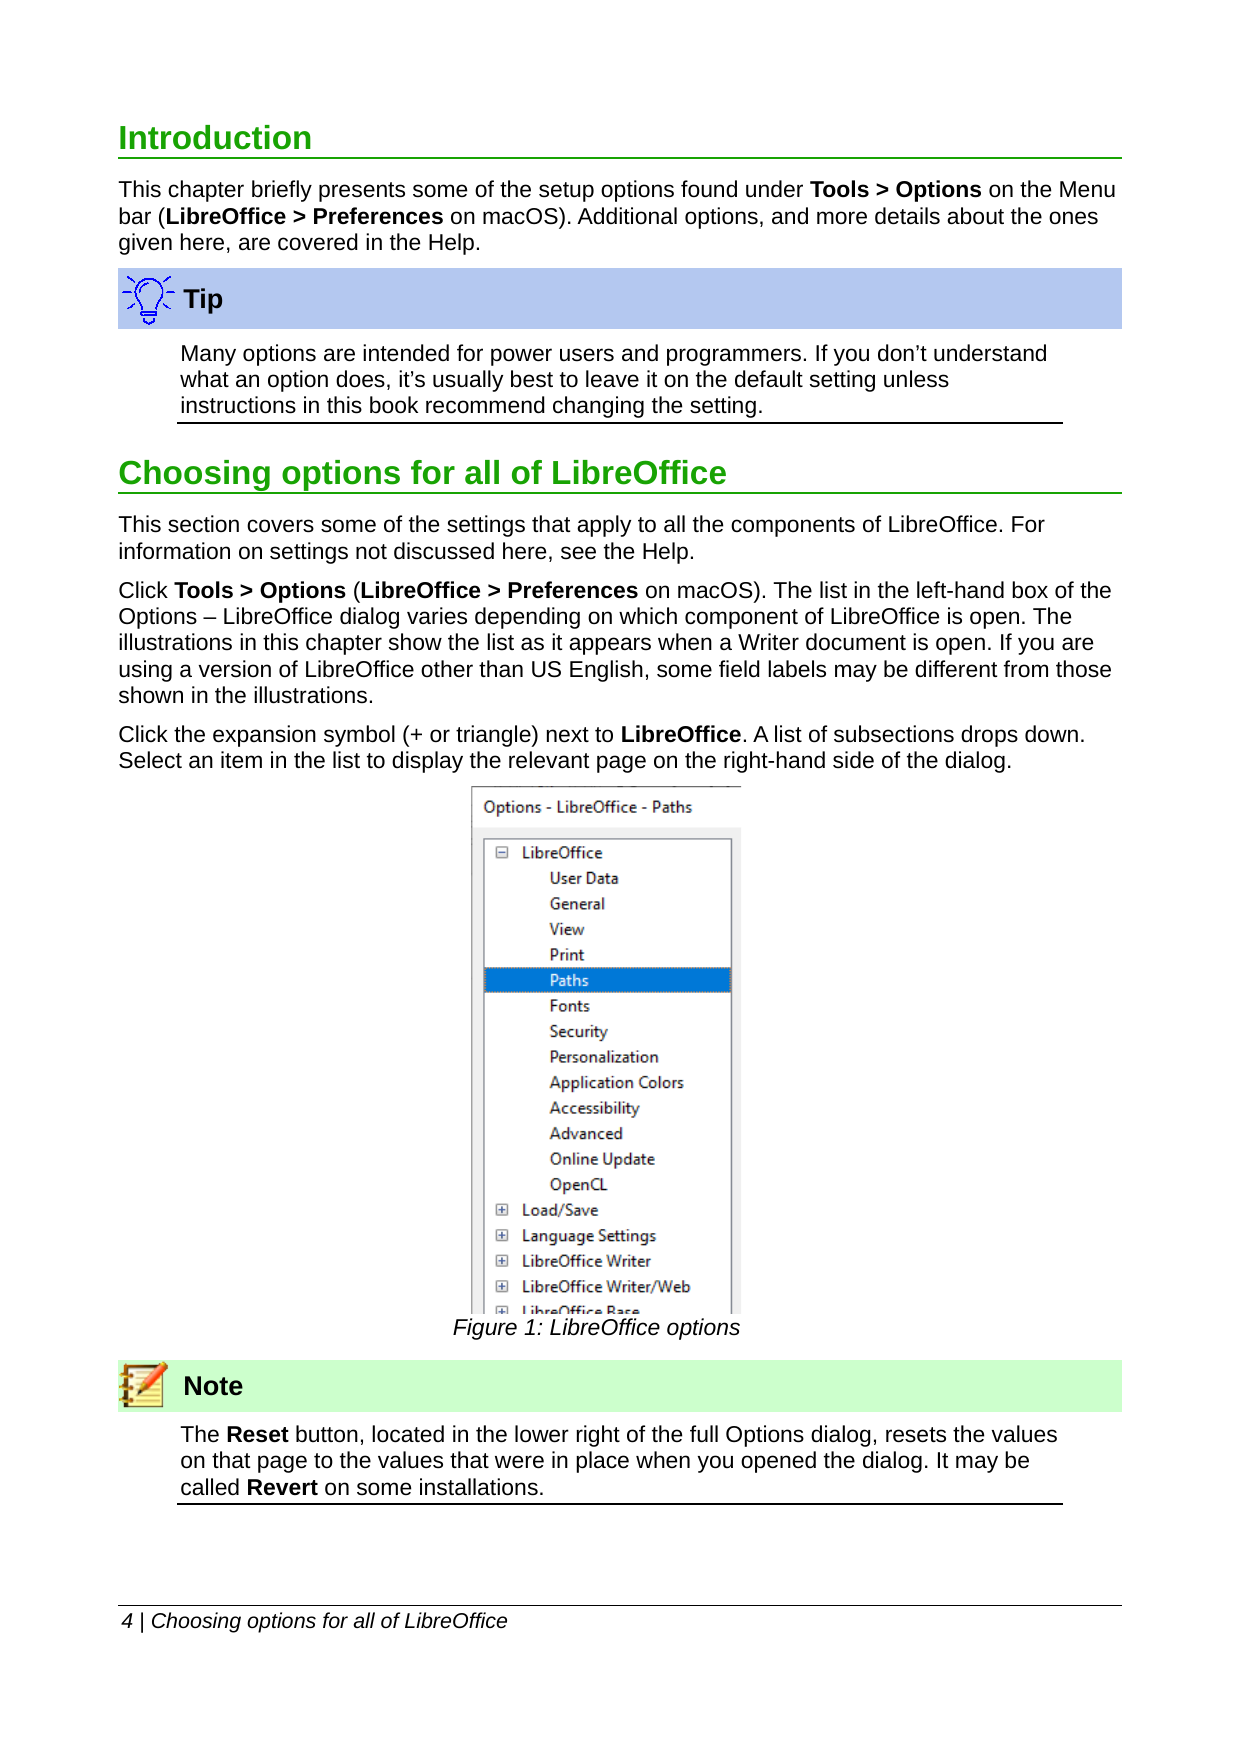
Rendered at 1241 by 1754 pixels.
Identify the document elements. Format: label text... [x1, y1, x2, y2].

text Many options are intended for power users and programmers. If you don’t understand what an option does, it’s usually best to leave it on the default setting unless instructions in this book recommend changing the setting. [177, 337, 1063, 422]
subtitle Choosing options for all of LibreOffice [118, 453, 1122, 492]
text Figure 1: LibreOffice options [453, 786, 788, 1340]
picture [471, 786, 742, 1314]
text Click Tools > Options (LibreOffice > Preferences on macOS). The list in the left-hand box of the Options – LibreOffice dialog varies depending on which component of LibreOffice is open. The illustrations in this chapter show the list as it appears when a Writer document is open. If you are using a version of LibreOffice other than US English, some field labels may be different from those shown in the illustrations. [118, 577, 1122, 708]
text This chapter briefly presents some of the setup options found under Tools > Options on the Menu bar (LibreOffice > Preferences on macOS). Additional options, and more details about the ones given here, are covered in the Help. [118, 176, 1122, 255]
text This section covers some of the settings that apply to all the components of LibreOffice. For information on settings not discussed here, see the Help. [118, 511, 1122, 564]
picture [119, 268, 179, 329]
subtitle Note [118, 1360, 1122, 1412]
text Click the expansion symbol (+ or triangle) next to LibreOffice. A list of subsections drops down. Select an item in the list to display the relevant page on the right-hand side of the dialog. [118, 721, 1122, 774]
subtitle Tip [179, 268, 1122, 329]
subtitle Introduction [118, 118, 1122, 157]
text The Reset button, located in the lower right of the full Options dialog, resets the values on that page to the values that were in place when you opened the dialog. It may be called Revert on some installations. [177, 1418, 1063, 1503]
picture [119, 1360, 170, 1411]
